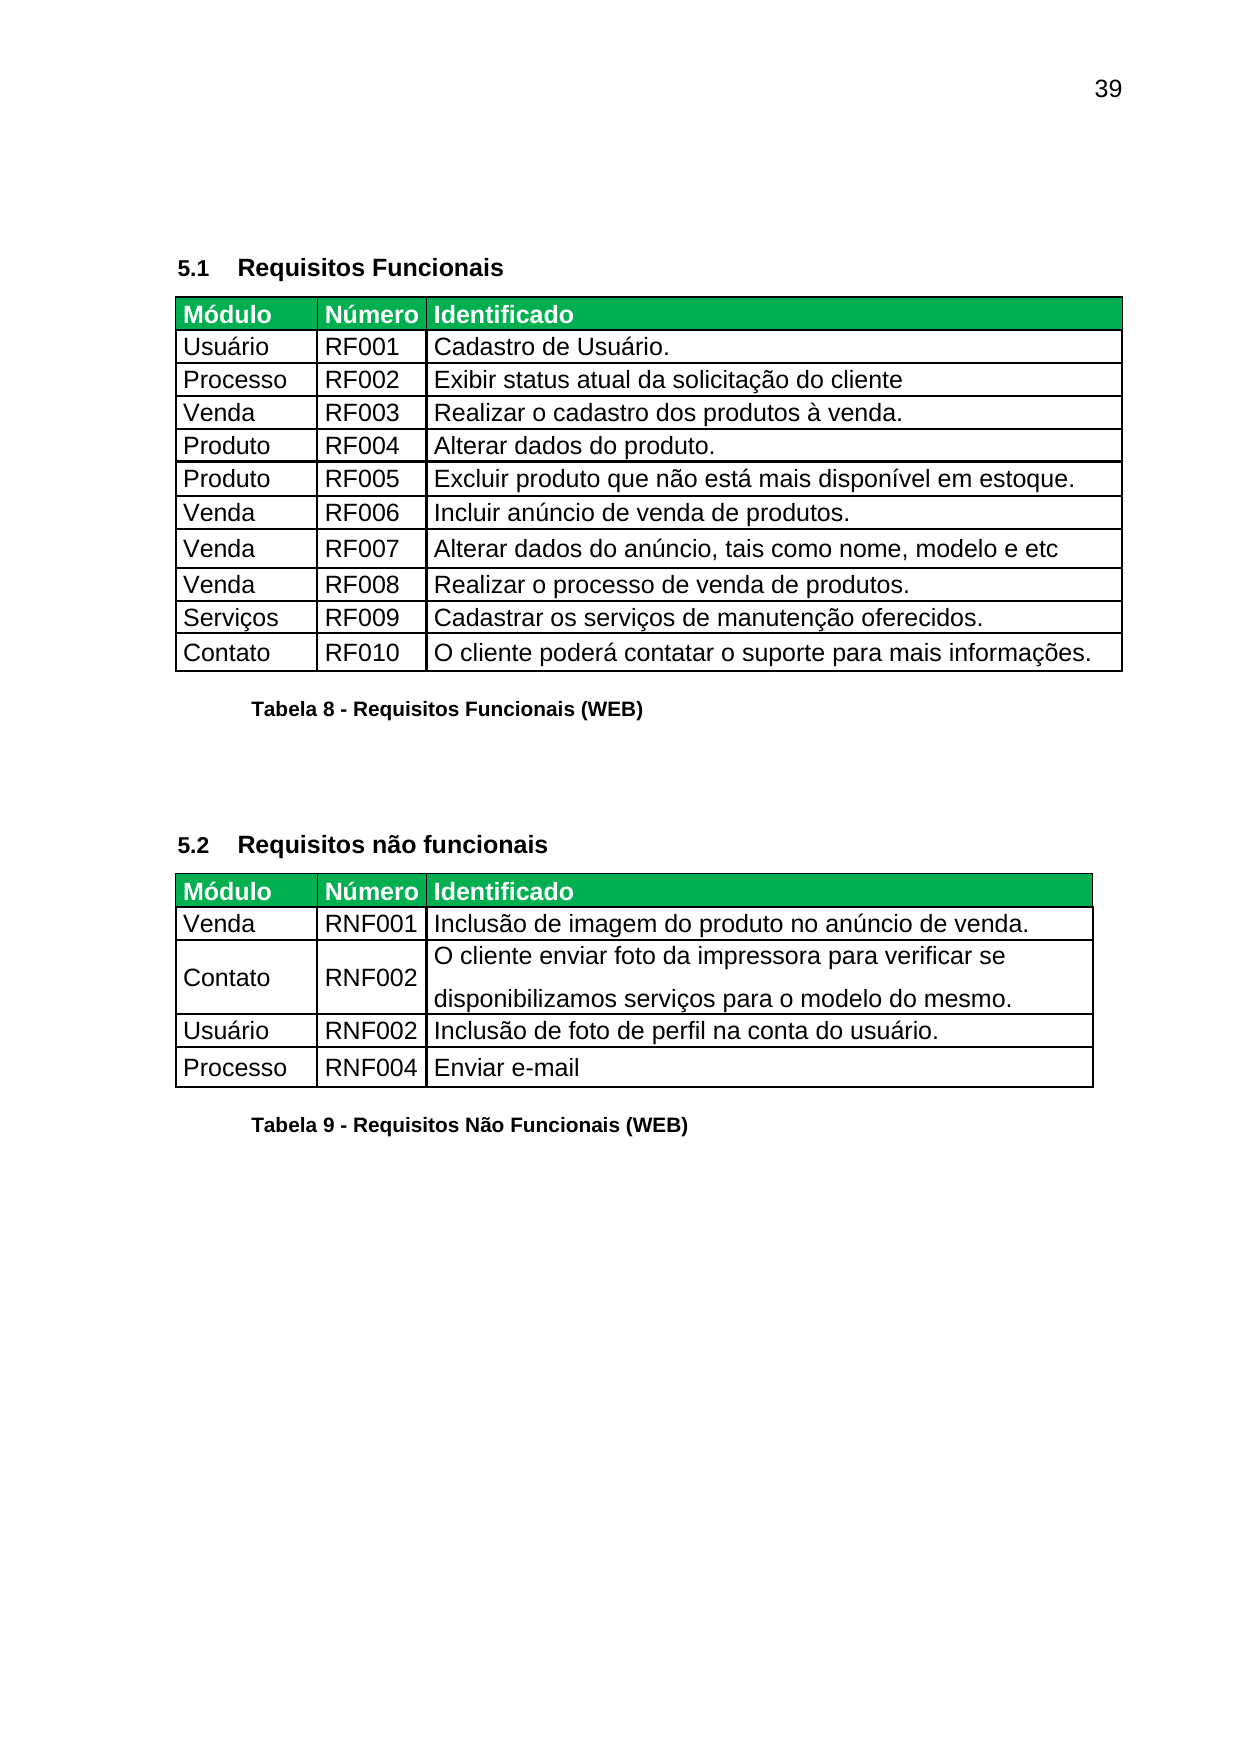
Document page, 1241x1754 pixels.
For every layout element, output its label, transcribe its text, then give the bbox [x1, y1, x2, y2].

table_cell Serviços [177, 602, 316, 632]
table_cell Processo [177, 1048, 316, 1086]
table_cell Venda [177, 397, 316, 428]
table_cell Enviar e-mail [428, 1048, 1092, 1086]
table_cell Produto [177, 430, 316, 460]
table_cell Processo [177, 364, 316, 395]
table_cell O cliente enviar foto da impressora para verificar se disponibilizamos serviços para o modelo do mesmo. [428, 941, 1092, 1013]
subtitle Requisitos não funcionais [177, 830, 1122, 859]
table_cell Venda [177, 497, 316, 528]
table_cell Contato [177, 634, 316, 670]
table_cell RF003 [318, 397, 425, 428]
text Tabela 9 - Requisitos Não Funcionais (WEB) [177, 1113, 1122, 1137]
table_cell RF001 [318, 331, 425, 362]
table_cell Realizar o cadastro dos produtos à venda. [428, 397, 1121, 428]
table_cell Cadastrar os serviços de manutenção oferecidos. [428, 602, 1121, 632]
table_cell Cadastro de Usuário. [428, 331, 1121, 362]
table_cell Excluir produto que não está mais disponível em estoque. [428, 463, 1121, 495]
table_cell RNF002 [318, 941, 425, 1013]
table_header Identificado [427, 298, 1122, 329]
table_cell RF009 [318, 602, 425, 632]
table_cell Inclusão de imagem do produto no anúncio de venda. [428, 908, 1092, 939]
table_cell Usuário [177, 1015, 316, 1046]
table_cell Alterar dados do produto. [428, 430, 1121, 460]
table_cell Realizar o processo de venda de produtos. [428, 569, 1121, 599]
table_cell RF010 [318, 634, 425, 670]
table_header Módulo [176, 298, 317, 329]
table_header Número [318, 874, 426, 906]
table_cell Venda [177, 908, 316, 939]
table_cell RNF004 [318, 1048, 425, 1086]
table_cell RNF001 [318, 908, 425, 939]
table_cell Venda [177, 569, 316, 599]
text Tabela 8 - Requisitos Funcionais (WEB) [177, 697, 1122, 721]
subtitle Requisitos Funcionais [177, 253, 1122, 282]
table_cell RF004 [318, 430, 425, 460]
table_header Número [318, 298, 426, 329]
table_cell RF002 [318, 364, 425, 395]
table_cell RF005 [318, 463, 425, 495]
table_cell RNF002 [318, 1015, 425, 1046]
table_header Identificado [427, 874, 1092, 906]
table_cell Inclusão de foto de perfil na conta do usuário. [428, 1015, 1092, 1046]
table_cell Usuário [177, 331, 316, 362]
table_cell Venda [177, 530, 316, 567]
table_cell Produto [177, 463, 316, 495]
table_cell Contato [177, 941, 316, 1013]
table_cell RF007 [318, 530, 425, 567]
table_cell RF006 [318, 497, 425, 528]
table_cell Incluir anúncio de venda de produtos. [428, 497, 1121, 528]
table_header Módulo [176, 874, 317, 906]
table_cell O cliente poderá contatar o suporte para mais informações. [428, 634, 1121, 670]
table_cell RF008 [318, 569, 425, 599]
table_cell Alterar dados do anúncio, tais como nome, modelo e etc [428, 530, 1121, 567]
table_cell Exibir status atual da solicitação do cliente [428, 364, 1121, 395]
